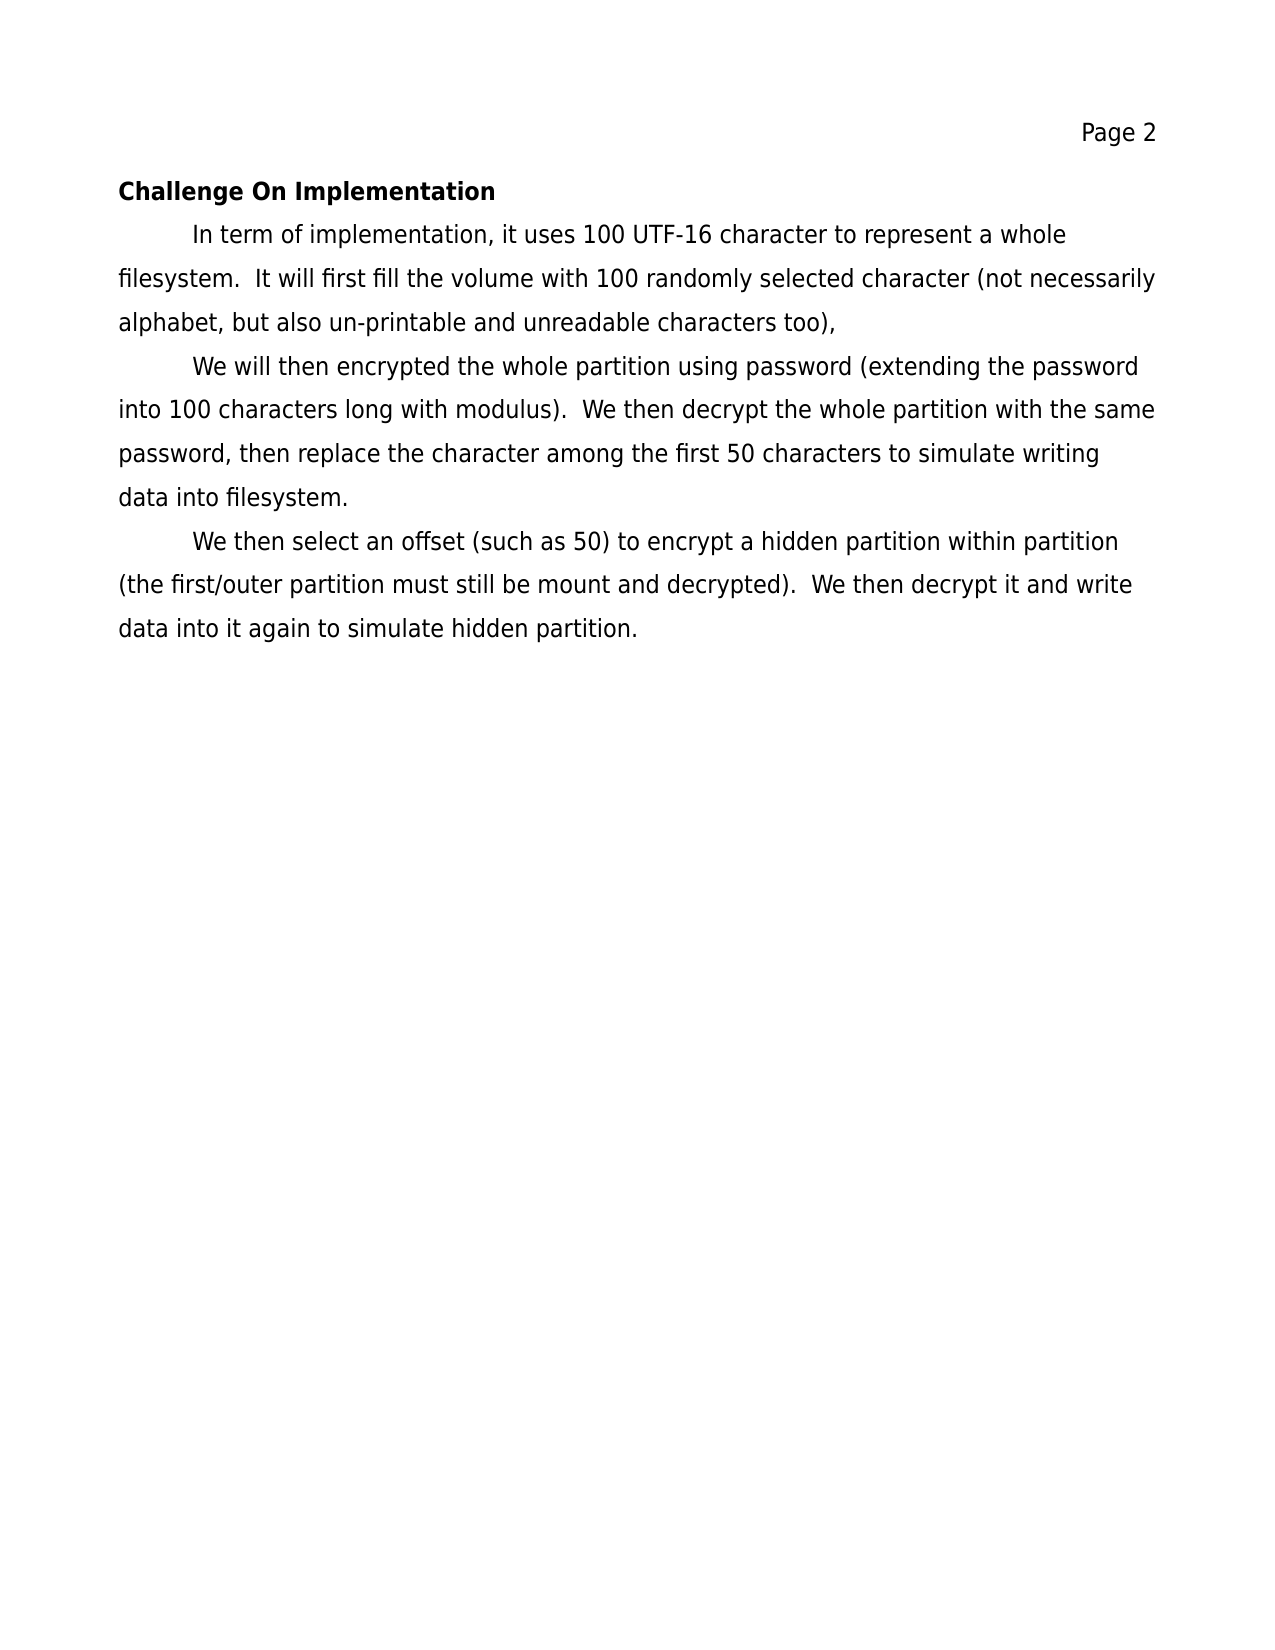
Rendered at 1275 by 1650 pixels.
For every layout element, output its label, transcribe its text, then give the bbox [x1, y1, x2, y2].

text We will then encrypted the whole partition using password (extending the password into 100 characters long with modulus). We then decrypt the whole partition with the same password, then replace the character among the first 50 characters to simulate writing data into filesystem. [118, 352, 1157, 512]
text Challenge On Implementation [118, 177, 1157, 206]
text We then select an offset (such as 50) to encrypt a hidden partition within partition (the first/outer partition must still be mount and decrypted). We then decrypt it and write data into it again to simulate hidden partition. [118, 527, 1157, 643]
text In term of implementation, it uses 100 UTF-16 character to represent a whole filesystem. It will first fill the volume with 100 randomly selected character (not necessarily alphabet, but also un-printable and unreadable characters too), [118, 221, 1157, 337]
